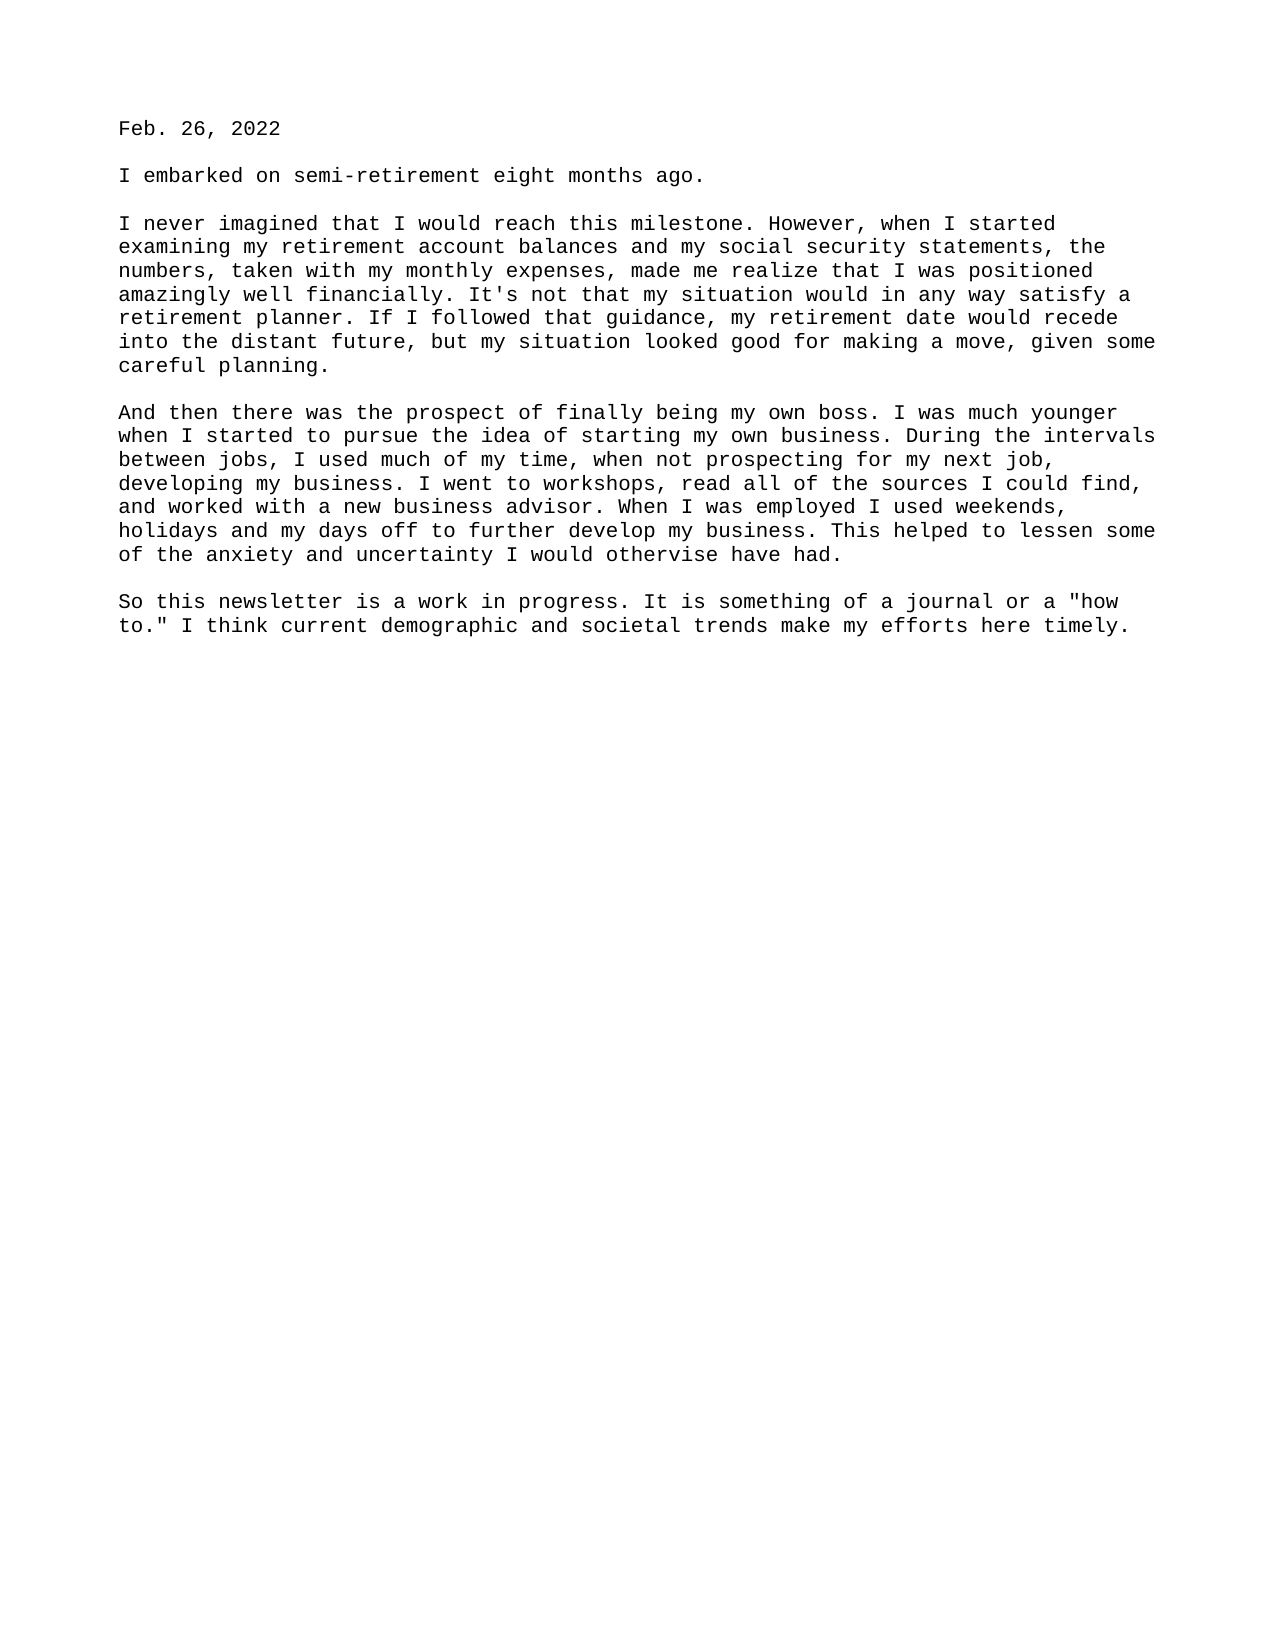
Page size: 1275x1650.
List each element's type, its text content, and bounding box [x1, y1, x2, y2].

text I embarked on semi-retirement eight months ago. [118, 165, 1157, 189]
text I never imagined that I would reach this milestone. However, when I started examining my retirement account balances and my social security statements, the numbers, taken with my monthly expenses, made me realize that I was positioned amazingly well financially. It's not that my situation would in any way satisfy a retirement planner. If I followed that guidance, my retirement date would recede into the distant future, but my situation looked good for making a move, given some careful planning. [118, 213, 1157, 378]
text And then there was the prospect of finally being my own boss. I was much younger when I started to pursue the idea of starting my own business. During the intervals between jobs, I used much of my time, when not prospecting for my next job, developing my business. I went to workshops, read all of the sources I could find, and worked with a new business advisor. When I was employed I used weekends, holidays and my days off to further develop my business. This helped to lessen some of the anxiety and uncertainty I would othervise have had. [118, 402, 1157, 567]
text Feb. 26, 2022 [118, 118, 1157, 142]
text So this newsletter is a work in progress. It is something of a journal or a "how to." I think current demographic and societal trends make my efforts here timely. [118, 591, 1157, 638]
